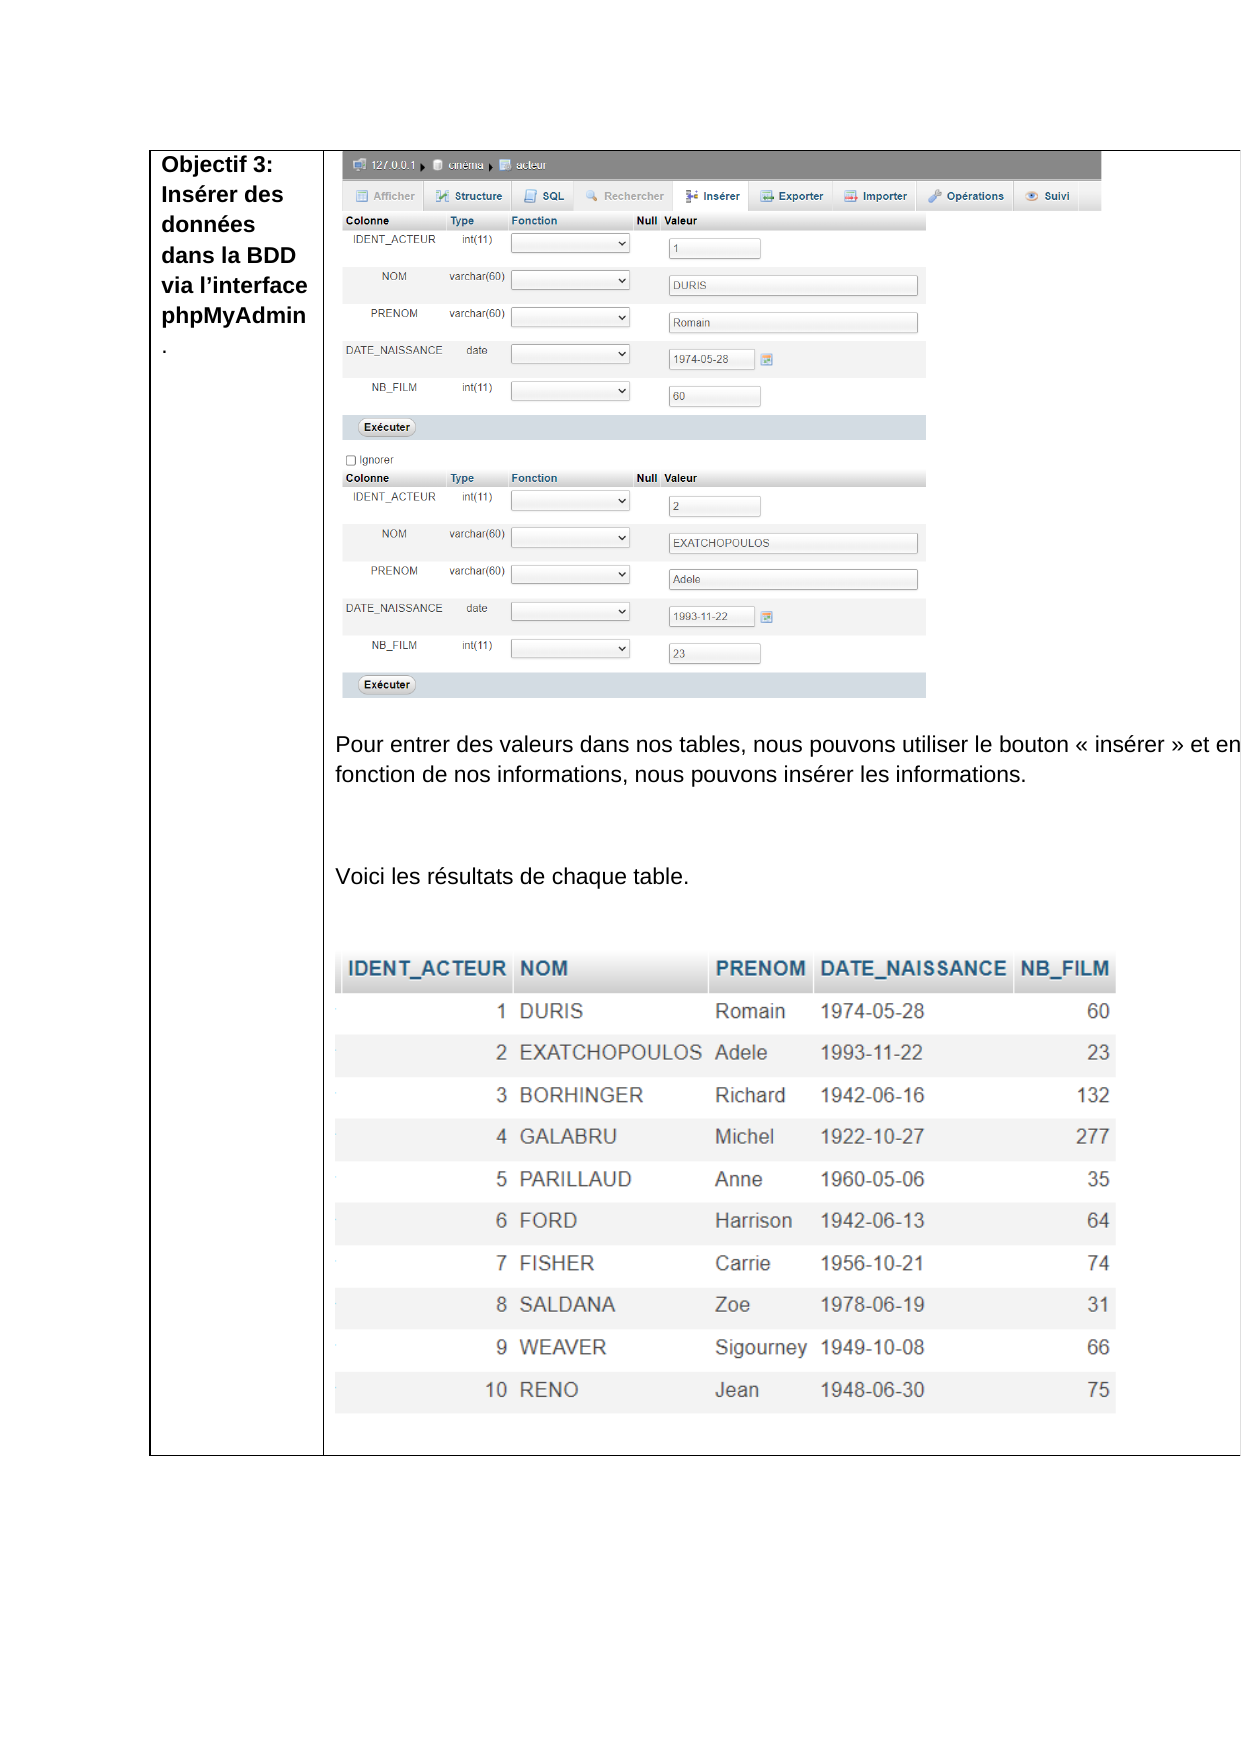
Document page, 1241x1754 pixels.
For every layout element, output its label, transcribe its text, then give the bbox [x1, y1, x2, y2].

table_cell Pour entrer des valeurs dans nos tables, nous pouvons utiliser le bouton « insérer » et en fonction de nos informations, nous pouvons insérer les informations. Voici les résultats de chaque table. [324, 151, 1240, 1455]
table_cell Objectif 3: Insérer des données dans la BDD via l’interface phpMyAdmin. [151, 151, 323, 1455]
